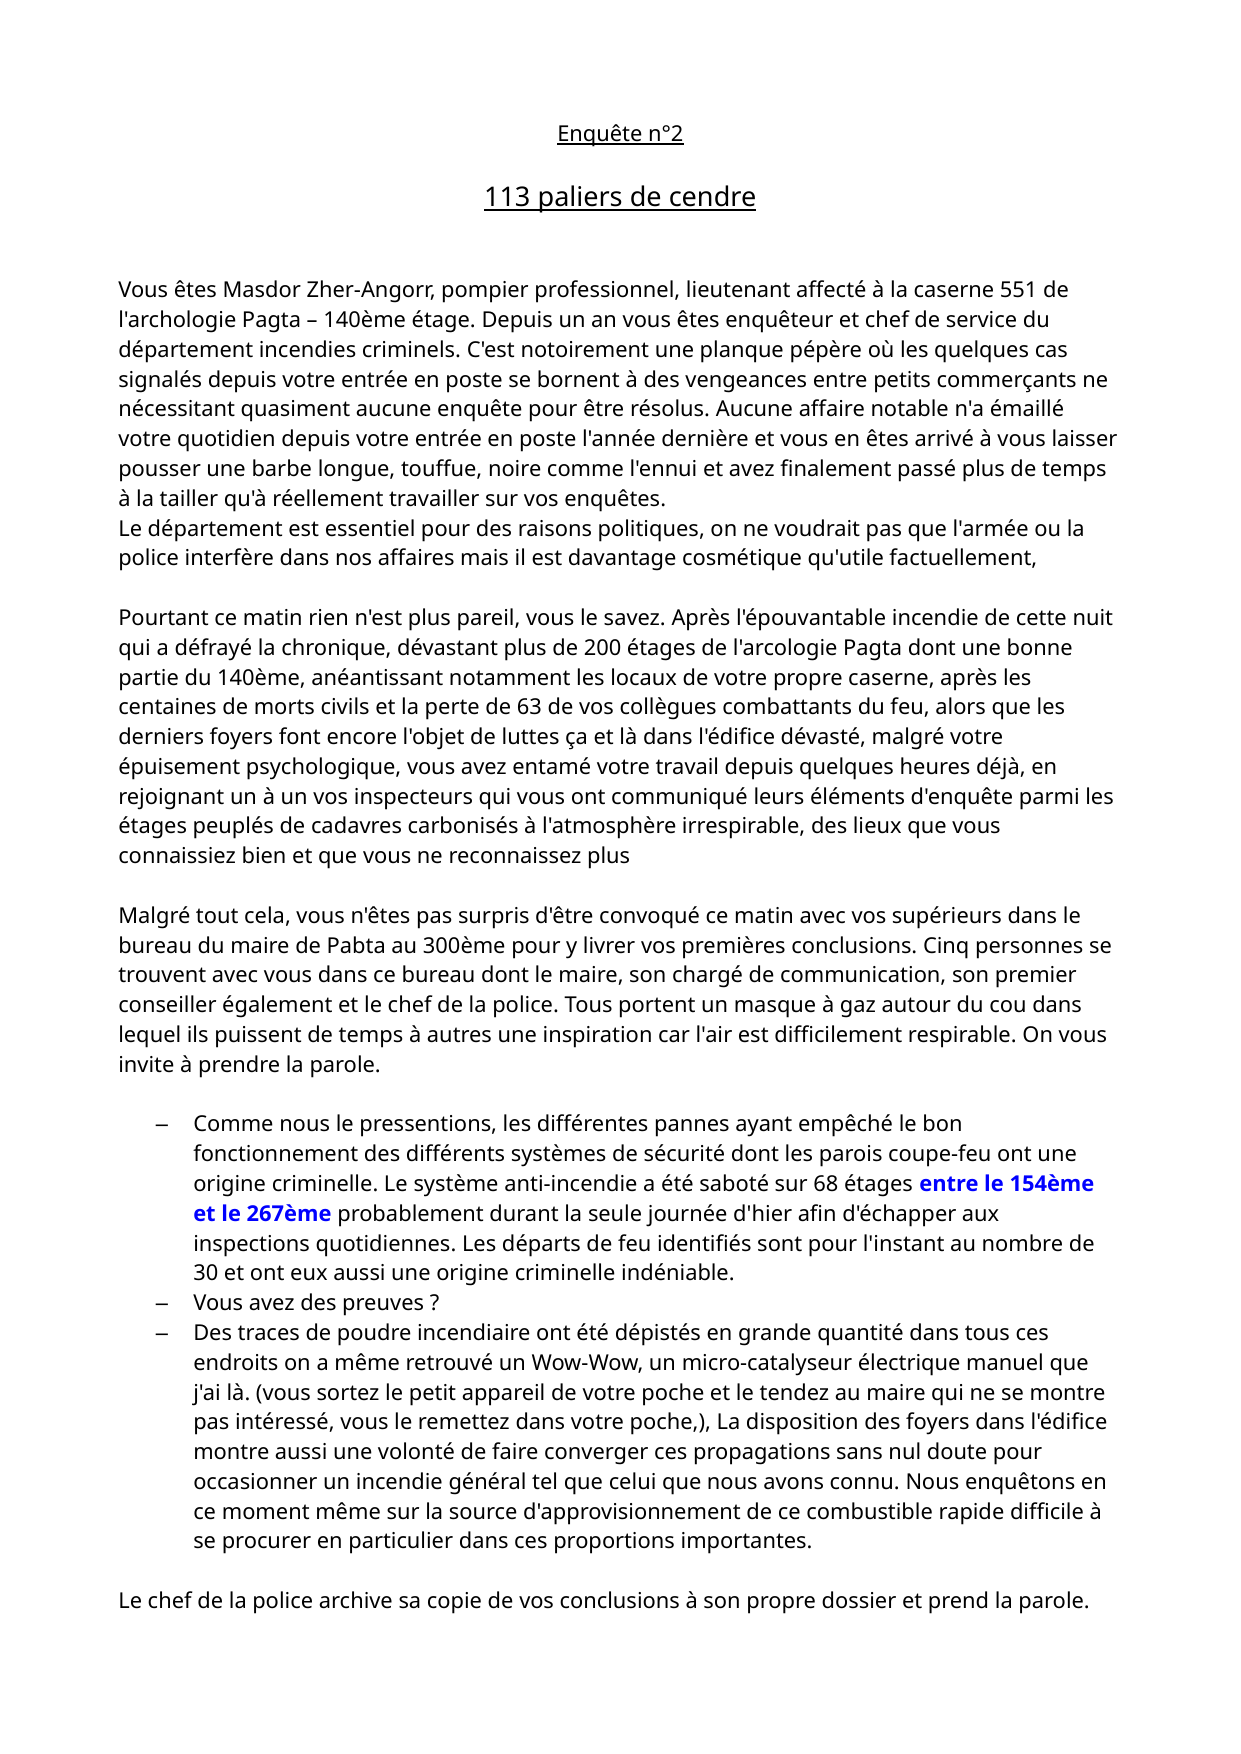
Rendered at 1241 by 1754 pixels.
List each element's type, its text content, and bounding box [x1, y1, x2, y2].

list Comme nous le pressentions, les différentes pannes ayant empêché le bon fonctionnement des différents systèmes de sécurité dont les parois coupe-feu ont une origine criminelle. Le système anti-incendie a été saboté sur 68 étages entre le 154ème et le 267ème probablement durant la seule journée d'hier afin d'échapper aux inspections quotidiennes. Les départs de feu identifiés sont pour l'instant au nombre de 30 et ont eux aussi une origine criminelle indéniable. [156, 1108, 1122, 1287]
text 113 paliers de cendre [118, 178, 1122, 214]
text Pourtant ce matin rien n'est plus pareil, vous le savez. Après l'épouvantable incendie de cette nuit qui a défrayé la chronique, dévastant plus de 200 étages de l'arcologie Pagta dont une bonne partie du 140ème, anéantissant notamment les locaux de votre propre caserne, après les centaines de morts civils et la perte de 63 de vos collègues combattants du feu, alors que les derniers foyers font encore l'objet de luttes ça et là dans l'édifice dévasté, malgré votre épuisement psychologique, vous avez entamé votre travail depuis quelques heures déjà, en rejoignant un à un vos inspecteurs qui vous ont communiqué leurs éléments d'enquête parmi les étages peuplés de cadavres carbonisés à l'atmosphère irrespirable, des lieux que vous connaissiez bien et que vous ne reconnaissez plus [118, 602, 1122, 870]
list Des traces de poudre incendiaire ont été dépistés en grande quantité dans tous ces endroits on a même retrouvé un Wow-Wow, un micro-catalyseur électrique manuel que j'ai là. (vous sortez le petit appareil de votre poche et le tendez au maire qui ne se montre pas intéressé, vous le remettez dans votre poche,), La disposition des foyers dans l'édifice montre aussi une volonté de faire converger ces propagations sans nul doute pour occasionner un incendie général tel que celui que nous avons connu. Nous enquêtons en ce moment même sur la source d'approvisionnement de ce combustible rapide difficile à se procurer en particulier dans ces proportions importantes. [156, 1317, 1122, 1555]
text Le département est essentiel pour des raisons politiques, on ne voudrait pas que l'armée ou la police interfère dans nos affaires mais il est davantage cosmétique qu'utile factuellement, [118, 512, 1122, 572]
text Malgré tout cela, vous n'êtes pas surpris d'être convoqué ce matin avec vos supérieurs dans le bureau du maire de Pabta au 300ème pour y livrer vos premières conclusions. Cinq personnes se trouvent avec vous dans ce bureau dont le maire, son chargé de communication, son premier conseiller également et le chef de la police. Tous portent un masque à gaz autour du cou dans lequel ils puissent de temps à autres une inspiration car l'air est difficilement respirable. On vous invite à prendre la parole. [118, 900, 1122, 1078]
list Vous avez des preuves ? [156, 1287, 1122, 1317]
text Vous êtes Masdor Zher-Angorr, pompier professionnel, lieutenant affecté à la caserne 551 de l'archologie Pagta – 140ème étage. Depuis un an vous êtes enquêteur et chef de service du département incendies criminels. C'est notoirement une planque pépère où les quelques cas signalés depuis votre entrée en poste se bornent à des vengeances entre petits commerçants ne nécessitant quasiment aucune enquête pour être résolus. Aucune affaire notable n'a émaillé votre quotidien depuis votre entrée en poste l'année dernière et vous en êtes arrivé à vous laisser pousser une barbe longue, touffue, noire comme l'ennui et avez finalement passé plus de temps à la tailler qu'à réellement travailler sur vos enquêtes. [118, 274, 1122, 512]
text Le chef de la police archive sa copie de vos conclusions à son propre dossier et prend la parole. [118, 1585, 1122, 1615]
text Enquête n°2 [118, 118, 1122, 148]
